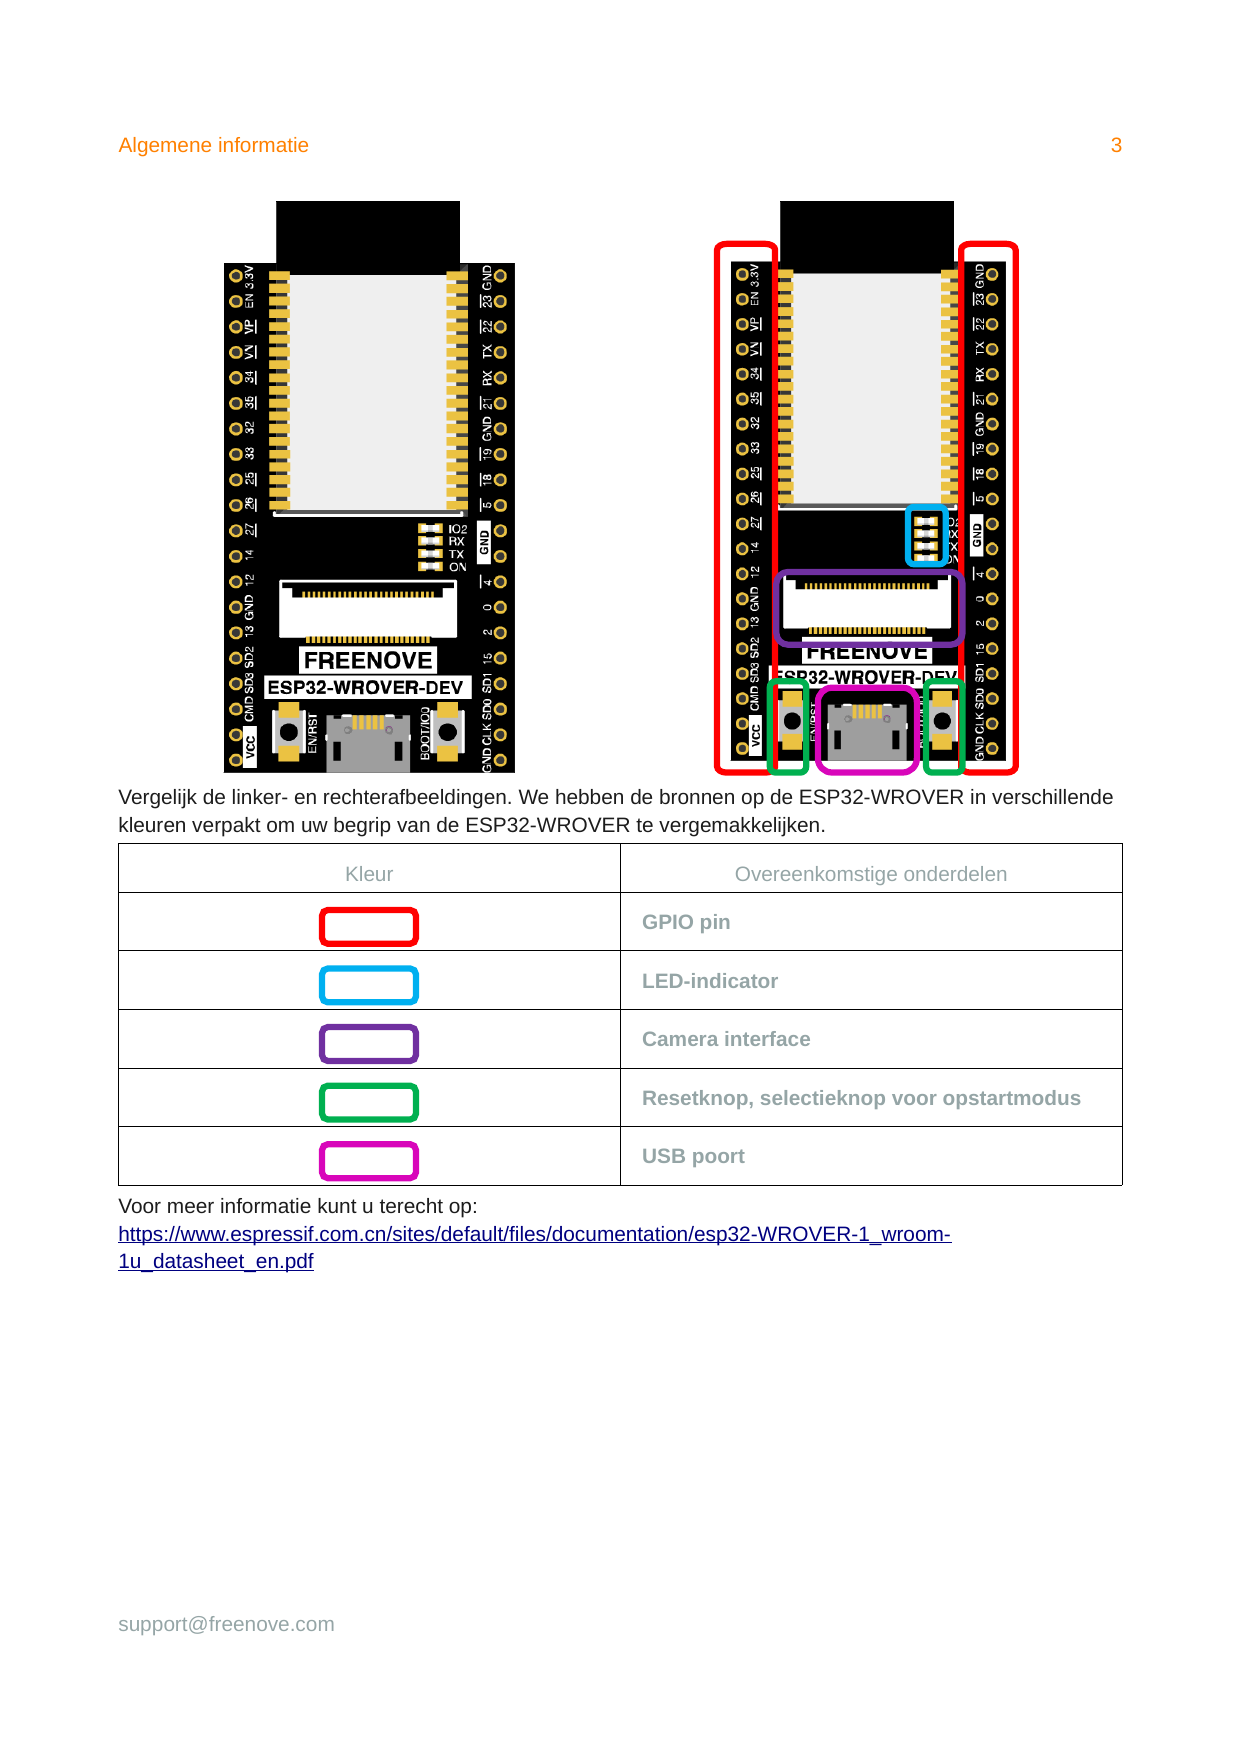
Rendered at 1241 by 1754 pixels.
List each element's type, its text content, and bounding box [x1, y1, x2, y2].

picture [822, 691, 913, 761]
picture [965, 247, 1006, 761]
table_cell GPIO pin [621, 893, 1122, 950]
picture [223, 201, 515, 773]
table_cell [119, 893, 620, 950]
table_cell [119, 1127, 620, 1185]
table_cell [119, 951, 620, 1009]
table_cell Resetknop, selectieknop voor opstartmodus [621, 1069, 1122, 1126]
table_cell USB poort [621, 1127, 1122, 1185]
picture [912, 511, 941, 560]
picture [780, 576, 958, 641]
table_header [908, 761, 928, 776]
text Vergelijk de linker- en rechterafbeeldingen. We hebben de bronnen op de ESP32-WROVER in verschillende kleuren verpakt om uw begrip van de ESP32-WROVER te vergemakkelijken. [118, 785, 1122, 837]
picture [779, 646, 958, 761]
table_cell [119, 1069, 620, 1126]
table_cell Camera interface [621, 1010, 1122, 1068]
picture [730, 247, 771, 761]
table_header [966, 248, 1012, 769]
picture [730, 201, 1006, 571]
table_header [721, 247, 766, 769]
table_header [804, 761, 827, 776]
table_header [822, 761, 913, 769]
table_header Overeenkomstige onderdelen [621, 844, 1122, 892]
text Voor meer informatie kunt u terecht op: https://www.espressif.com.cn/sites/default/files/documentation/esp32-WROVER-1_wroom-1u_datasheet_en.pdf [118, 1194, 1122, 1273]
table_header Kleur [119, 844, 620, 892]
table_header [778, 761, 803, 769]
table_header [930, 761, 958, 769]
picture [779, 685, 803, 761]
table_cell [119, 1010, 620, 1068]
table_header [118, 187, 620, 776]
picture [930, 685, 958, 761]
table_cell LED-indicator [621, 951, 1122, 1009]
table_header [620, 187, 1122, 776]
